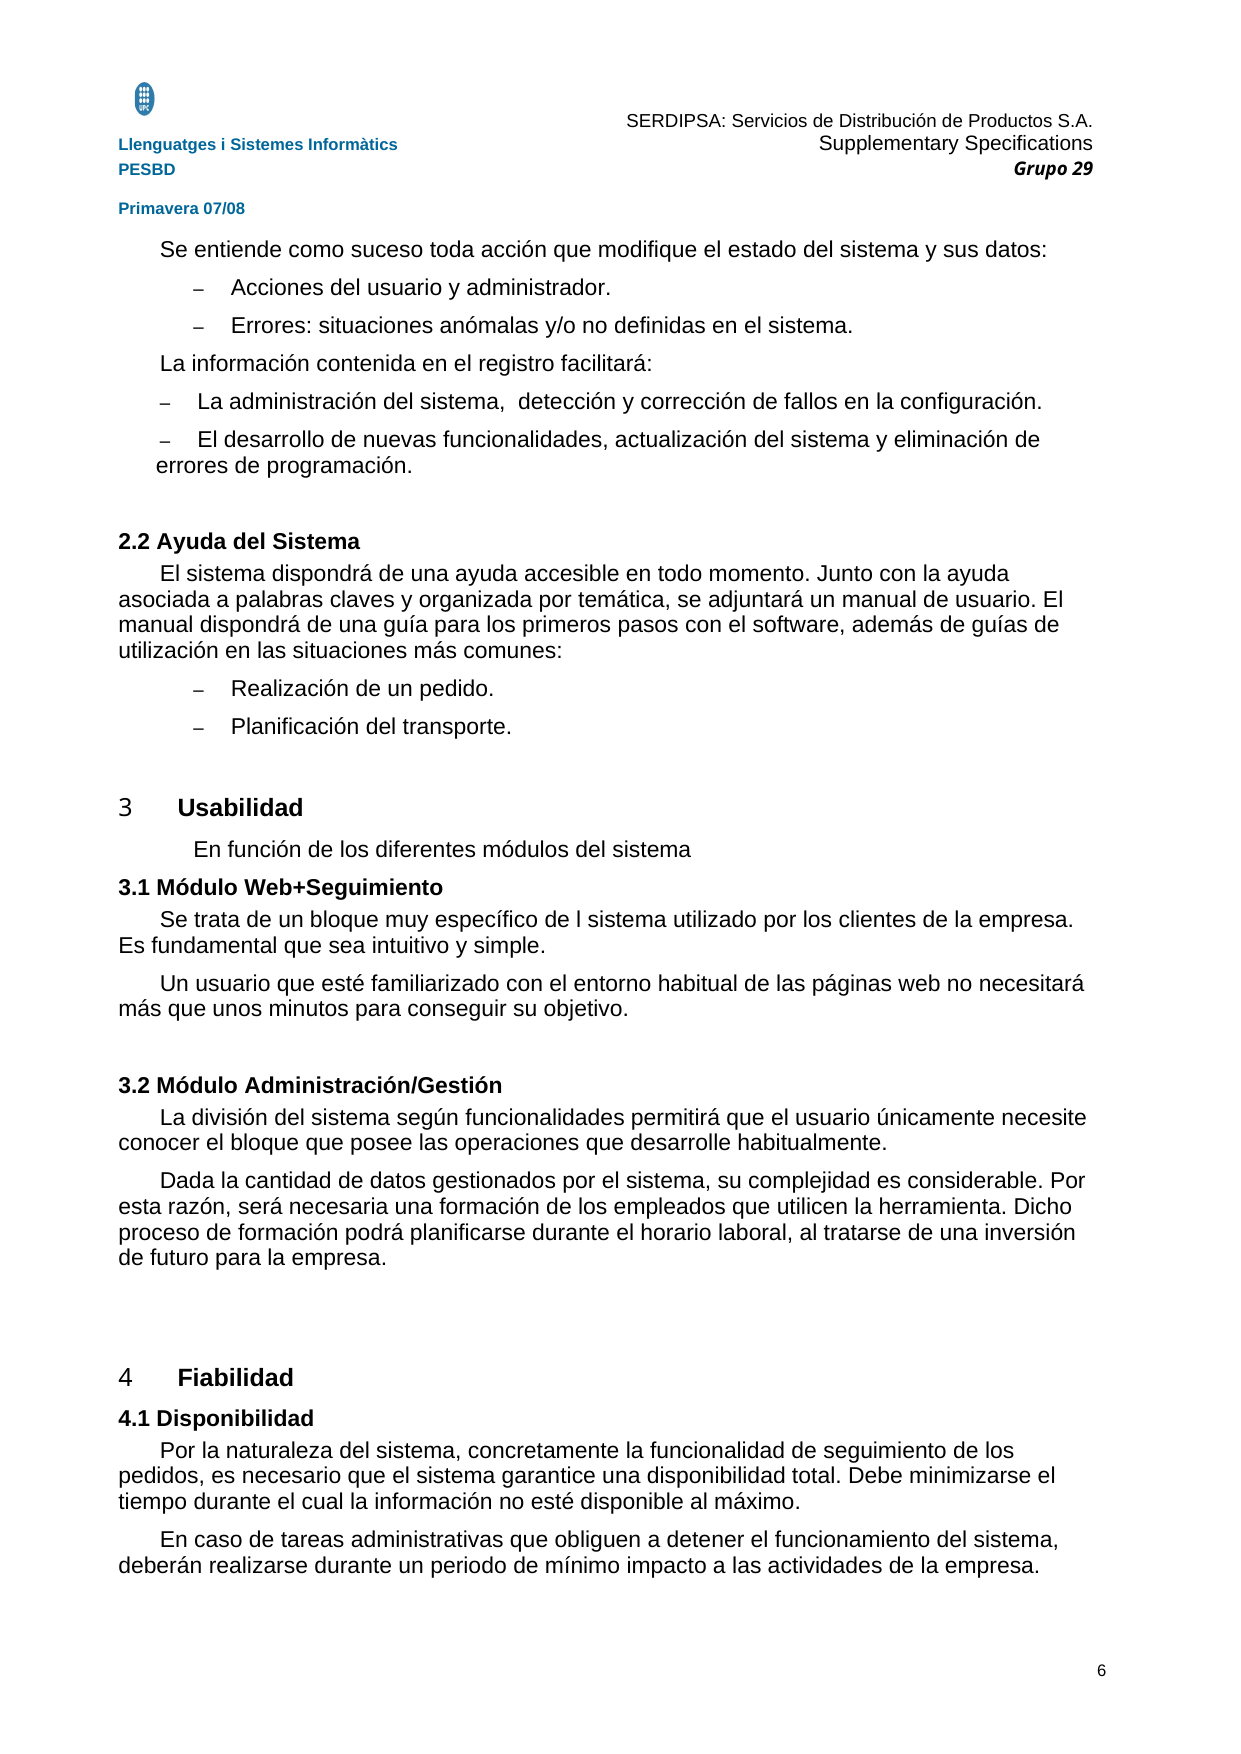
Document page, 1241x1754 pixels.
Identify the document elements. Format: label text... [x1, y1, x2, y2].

text La división del sistema según funcionalidades permitirá que el usuario únicamente necesite conocer el bloque que posee las operaciones que desarrolle habitualmente. [118, 1104, 1106, 1155]
subtitle Ayuda del Sistema [118, 529, 1106, 554]
text Un usuario que esté familiarizado con el entorno habitual de las páginas web no necesitará más que unos minutos para conseguir su objetivo. [118, 970, 1106, 1022]
list Realización de un pedido. [193, 676, 1106, 701]
subtitle Módulo Administración/Gestión [118, 1072, 1106, 1098]
list Errores: situaciones anómalas y/o no definidas en el sistema. [193, 313, 1106, 338]
list Acciones del usuario y administrador. [193, 274, 1106, 300]
subtitle Módulo Web+Seguimiento [118, 875, 1106, 900]
subtitle Fiabilidad [118, 1359, 1106, 1393]
text El sistema dispondrá de una ayuda accesible en todo momento. Junto con la ayuda asociada a palabras claves y organizada por temática, se adjuntará un manual de usuario. El manual dispondrá de una guía para los primeros pasos con el software, además de guías de utilización en las situaciones más comunes: [118, 561, 1106, 663]
subtitle Disponibilidad [118, 1406, 1106, 1431]
list El desarrollo de nuevas funcionalidades, actualización del sistema y eliminación de errores de programación. [118, 427, 1106, 478]
text En función de los diferentes módulos del sistema [118, 837, 1106, 862]
text En caso de tareas administrativas que obliguen a detener el funcionamiento del sistema, deberán realizarse durante un periodo de mínimo impacto a las actividades de la empresa. [118, 1527, 1106, 1578]
text Se trata de un bloque muy específico de l sistema utilizado por los clientes de la empresa. Es fundamental que sea intuitivo y simple. [118, 907, 1106, 958]
list La administración del sistema, detección y corrección de fallos en la configuración. [118, 389, 1106, 414]
text La información contenida en el registro facilitará: [118, 351, 1106, 376]
text Se entiende como suceso toda acción que modifique el estado del sistema y sus datos: [118, 236, 1106, 262]
text Por la naturaleza del sistema, concretamente la funcionalidad de seguimiento de los pedidos, es necesario que el sistema garantice una disponibilidad total. Debe minimizarse el tiempo durante el cual la información no esté disponible al máximo. [118, 1438, 1106, 1514]
list Planificación del transporte. [193, 714, 1106, 739]
text Dada la cantidad de datos gestionados por el sistema, su complejidad es considerable. Por esta razón, será necesaria una formación de los empleados que utilicen la herramienta. Dicho proceso de formación podrá planificarse durante el horario laboral, al tratarse de una inversión de futuro para la empresa. [118, 1168, 1106, 1270]
subtitle Usabilidad [118, 790, 1106, 824]
